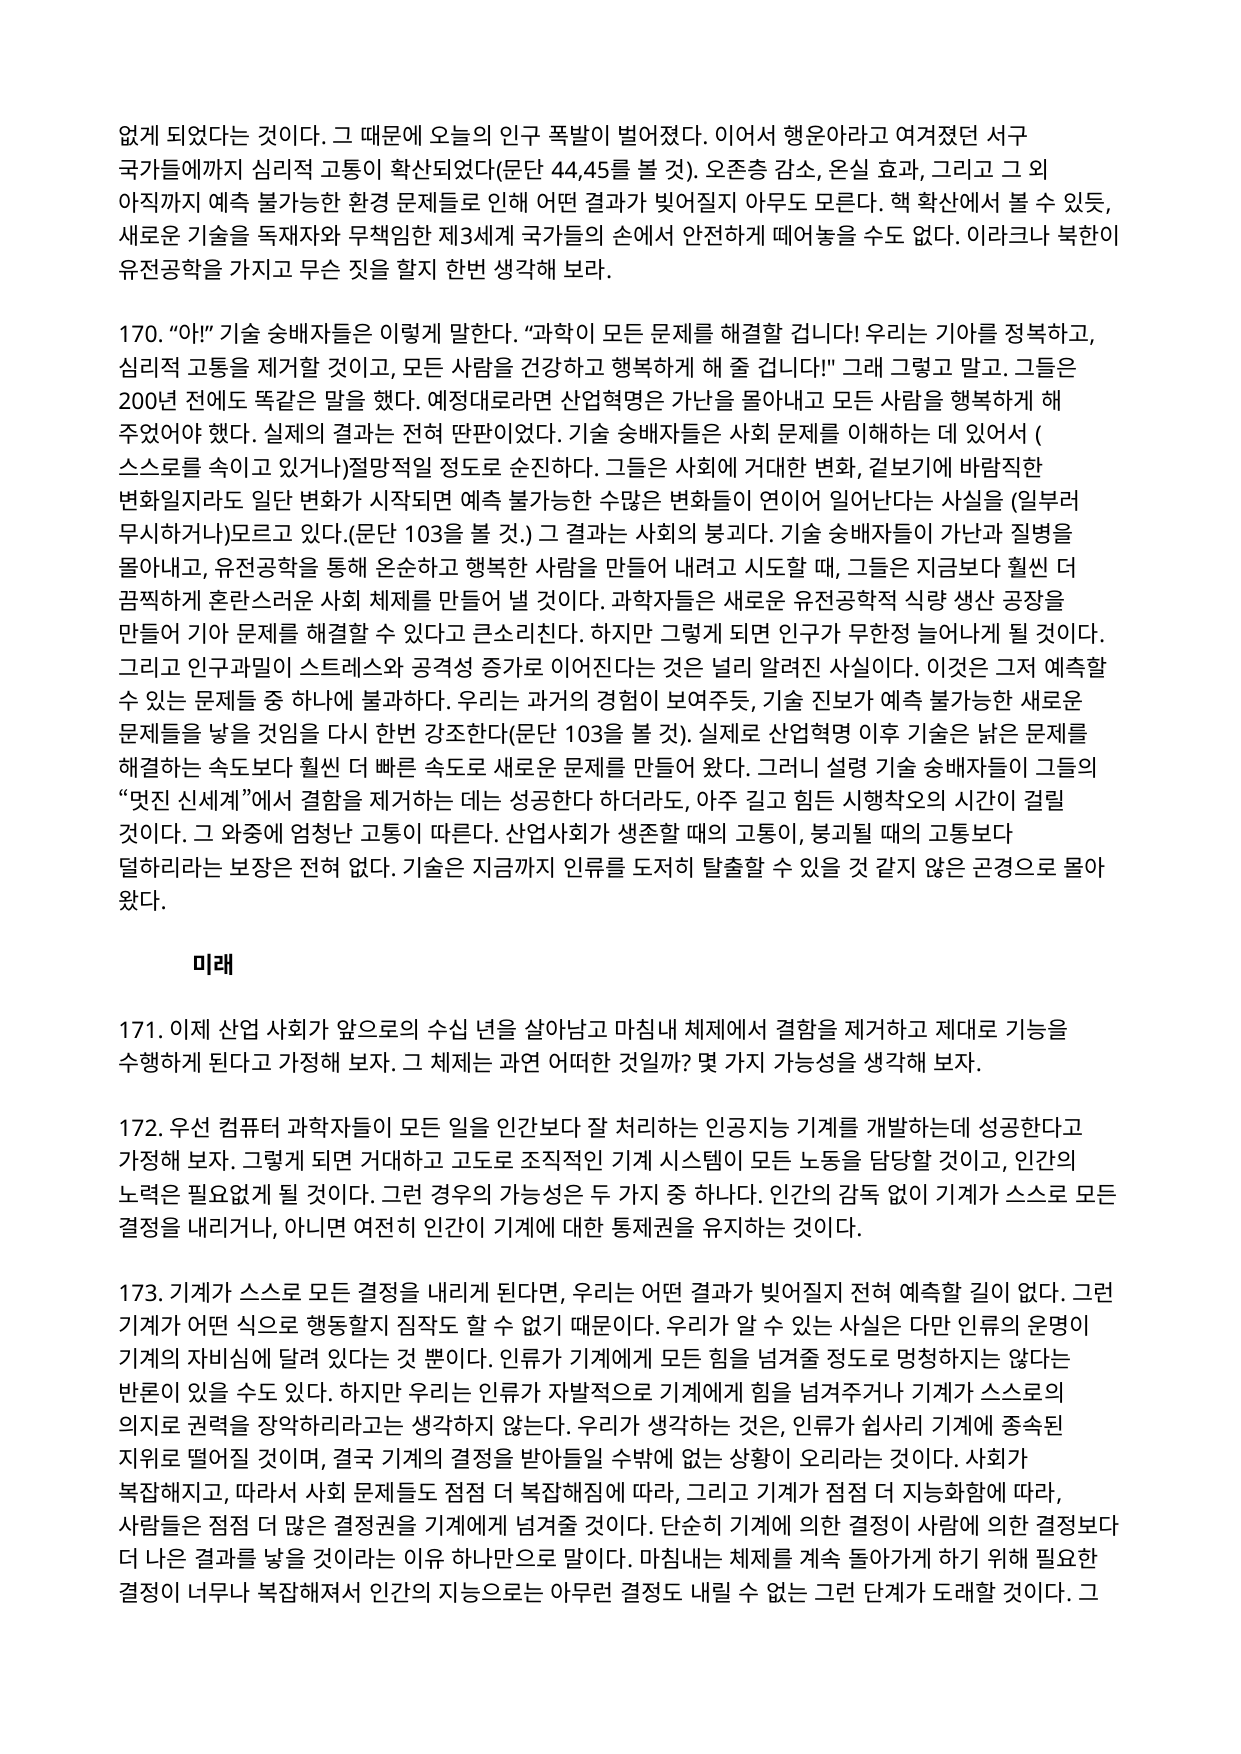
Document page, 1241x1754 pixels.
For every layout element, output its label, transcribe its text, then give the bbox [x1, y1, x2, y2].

text 없게 되었다는 것이다. 그 때문에 오늘의 인구 폭발이 벌어졌다. 이어서 행운아라고 여겨졌던 서구 국가들에까지 심리적 고통이 확산되었다(문단 44,45를 볼 것). 오존층 감소, 온실 효과, 그리고 그 외 아직까지 예측 불가능한 환경 문제들로 인해 어떤 결과가 빚어질지 아무도 모른다. 핵 확산에서 볼 수 있듯, 새로운 기술을 독재자와 무책임한 제3세계 국가들의 손에서 안전하게 떼어놓을 수도 없다. 이라크나 북한이 유전공학을 가지고 무슨 짓을 할지 한번 생각해 보라. [118, 118, 1122, 285]
text 171. 이제 산업 사회가 앞으로의 수십 년을 살아남고 마침내 체제에서 결함을 제거하고 제대로 기능을 수행하게 된다고 가정해 보자. 그 체제는 과연 어떠한 것일까? 몇 가지 가능성을 생각해 보자. [118, 1012, 1122, 1078]
text 172. 우선 컴퓨터 과학자들이 모든 일을 인간보다 잘 처리하는 인공지능 기계를 개발하는데 성공한다고 가정해 보자. 그렇게 되면 거대하고 고도로 조직적인 기계 시스템이 모든 노동을 담당할 것이고, 인간의 노력은 필요없게 될 것이다. 그런 경우의 가능성은 두 가지 중 하나다. 인간의 감독 없이 기계가 스스로 모든 결정을 내리거나, 아니면 여전히 인간이 기계에 대한 통제권을 유지하는 것이다. [118, 1110, 1122, 1243]
text 173. 기계가 스스로 모든 결정을 내리게 된다면, 우리는 어떤 결과가 빚어질지 전혀 예측할 길이 없다. 그런 기계가 어떤 식으로 행동할지 짐작도 할 수 없기 때문이다. 우리가 알 수 있는 사실은 다만 인류의 운명이 기계의 자비심에 달려 있다는 것 뿐이다. 인류가 기계에게 모든 힘을 넘겨줄 정도로 멍청하지는 않다는 반론이 있을 수도 있다. 하지만 우리는 인류가 자발적으로 기계에게 힘을 넘겨주거나 기계가 스스로의 의지로 권력을 장악하리라고는 생각하지 않는다. 우리가 생각하는 것은, 인류가 쉽사리 기계에 종속된 지위로 떨어질 것이며, 결국 기계의 결정을 받아들일 수밖에 없는 상황이 오리라는 것이다. 사회가 복잡해지고, 따라서 사회 문제들도 점점 더 복잡해짐에 따라, 그리고 기계가 점점 더 지능화함에 따라, 사람들은 점점 더 많은 결정권을 기계에게 넘겨줄 것이다. 단순히 기계에 의한 결정이 사람에 의한 결정보다 더 나은 결과를 낳을 것이라는 이유 하나만으로 말이다. 마침내는 체제를 계속 돌아가게 하기 위해 필요한 결정이 너무나 복잡해져서 인간의 지능으로는 아무런 결정도 내릴 수 없는 그런 단계가 도래할 것이다. 그 [118, 1274, 1122, 1608]
text 170. “아!” 기술 숭배자들은 이렇게 말한다. “과학이 모든 문제를 해결할 겁니다! 우리는 기아를 정복하고, 심리적 고통을 제거할 것이고, 모든 사람을 건강하고 행복하게 해 줄 겁니다!" 그래 그렇고 말고. 그들은 200년 전에도 똑같은 말을 했다. 예정대로라면 산업혁명은 가난을 몰아내고 모든 사람을 행복하게 해 주었어야 했다. 실제의 결과는 전혀 딴판이었다. 기술 숭배자들은 사회 문제를 이해하는 데 있어서 (스스로를 속이고 있거나)절망적일 정도로 순진하다. 그들은 사회에 거대한 변화, 겉보기에 바람직한 변화일지라도 일단 변화가 시작되면 예측 불가능한 수많은 변화들이 연이어 일어난다는 사실을 (일부러 무시하거나)모르고 있다.(문단 103을 볼 것.) 그 결과는 사회의 붕괴다. 기술 숭배자들이 가난과 질병을 몰아내고, 유전공학을 통해 온순하고 행복한 사람을 만들어 내려고 시도할 때, 그들은 지금보다 훨씬 더 끔찍하게 혼란스러운 사회 체제를 만들어 낼 것이다. 과학자들은 새로운 유전공학적 식량 생산 공장을 만들어 기아 문제를 해결할 수 있다고 큰소리친다. 하지만 그렇게 되면 인구가 무한정 늘어나게 될 것이다. 그리고 인구과밀이 스트레스와 공격성 증가로 이어진다는 것은 널리 알려진 사실이다. 이것은 그저 예측할 수 있는 문제들 중 하나에 불과하다. 우리는 과거의 경험이 보여주듯, 기술 진보가 예측 불가능한 새로운 문제들을 낳을 것임을 다시 한번 강조한다(문단 103을 볼 것). 실제로 산업혁명 이후 기술은 낡은 문제를 해결하는 속도보다 훨씬 더 빠른 속도로 새로운 문제를 만들어 왔다. 그러니 설령 기술 숭배자들이 그들의 “멋진 신세계”에서 결함을 제거하는 데는 성공한다 하더라도, 아주 길고 힘든 시행착오의 시간이 걸릴 것이다. 그 와중에 엄청난 고통이 따른다. 산업사회가 생존할 때의 고통이, 붕괴될 때의 고통보다 덜하리라는 보장은 전혀 없다. 기술은 지금까지 인류를 도저히 탈출할 수 있을 것 같지 않은 곤경으로 몰아 왔다. [118, 316, 1122, 916]
text 미래 [118, 947, 1122, 981]
